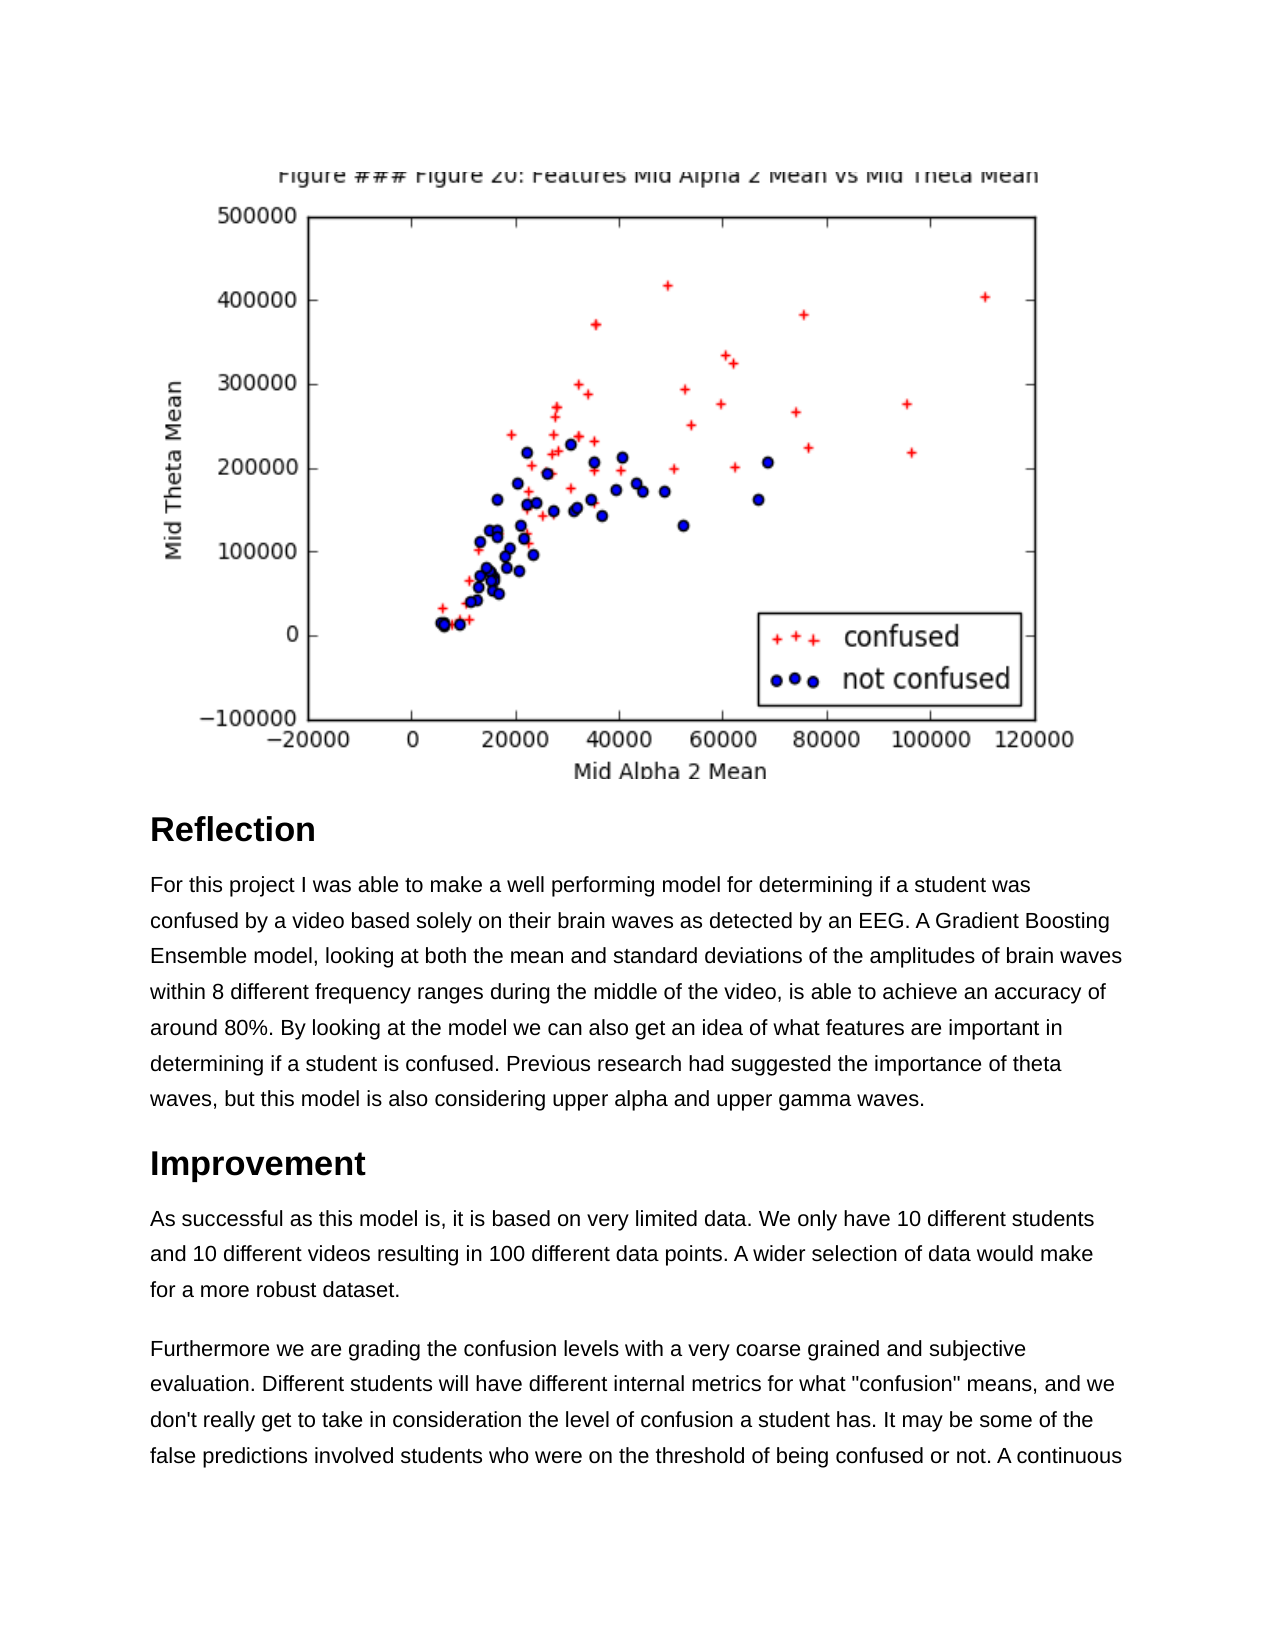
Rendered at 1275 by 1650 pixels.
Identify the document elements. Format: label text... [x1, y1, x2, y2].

text Furthermore we are grading the confusion levels with a very coarse grained and subjective evaluation. Different students will have different internal metrics for what "confusion" means, and we don't really get to take in consideration the level of confusion a student has. It may be some of the false predictions involved students who were on the threshold of being confused or not. A continuous [150, 1336, 1125, 1468]
subtitle Improvement [150, 1143, 1125, 1182]
subtitle Reflection [150, 809, 1125, 849]
text For this project I was able to make a well performing model for determining if a student was confused by a video based solely on their brain waves as detected by an EEG. A Gradient Boosting Ensemble model, looking at both the mean and standard deviations of the amplitudes of brain waves within 8 different frequency ranges during the middle of the video, is able to achieve an accuracy of around 80%. By looking at the model we can also get an idea of what features are important in determining if a student is confused. Previous research had suggested the importance of theta waves, but this model is also considering upper alpha and upper gamma waves. [150, 872, 1125, 1112]
text As successful as this model is, it is based on very limited data. We only have 10 different students and 10 different videos resulting in 100 different data points. A wider selection of data would make for a more robust dataset. [150, 1205, 1125, 1302]
picture [150, 172, 1091, 779]
